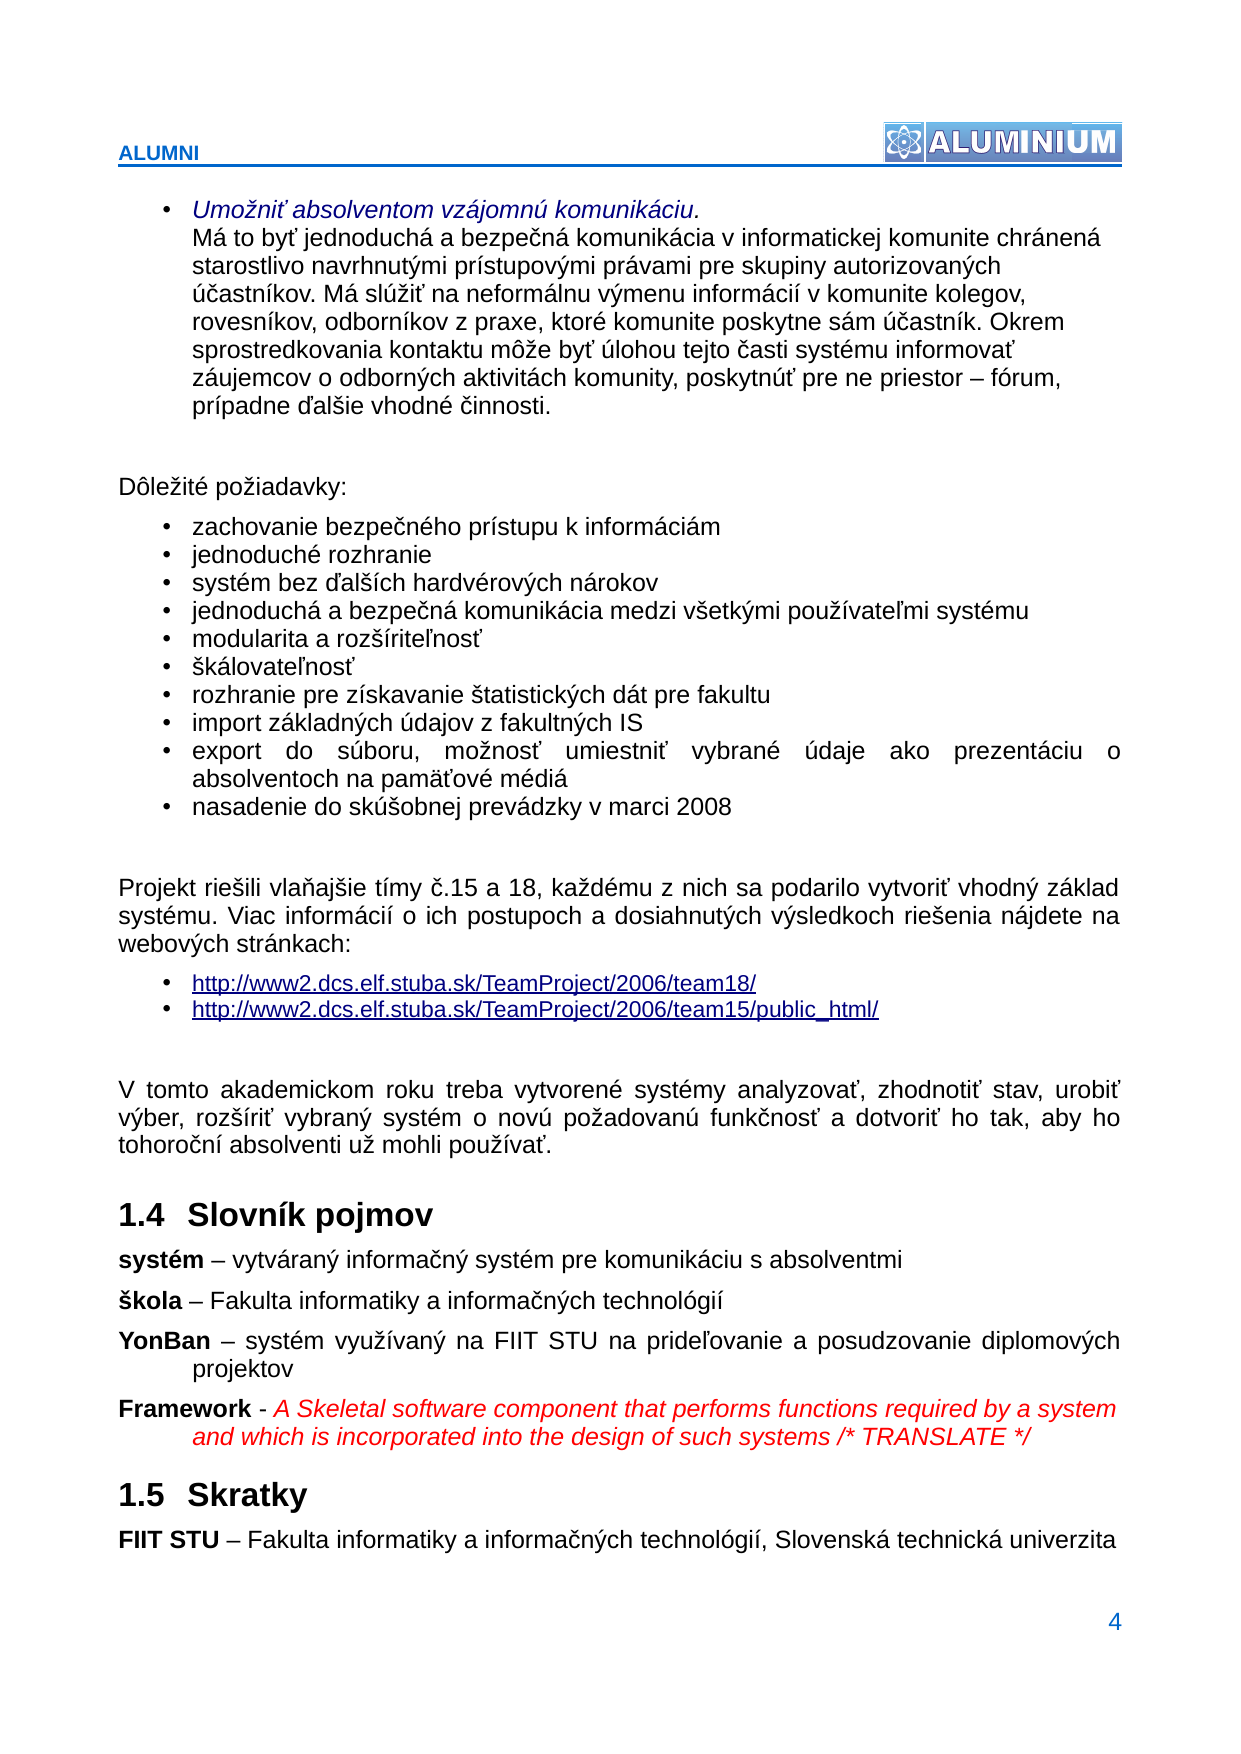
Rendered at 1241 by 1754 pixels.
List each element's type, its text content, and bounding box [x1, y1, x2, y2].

list modularita a rozšíriteľnosť [162, 625, 1122, 653]
list export do súboru, možnosť umiestniť vybrané údaje ako prezentáciu o absolventoch na pamäťové médiá [162, 737, 1122, 793]
text škola – Fakulta informatiky a informačných technológií [118, 1287, 1122, 1314]
subtitle Skratky [118, 1476, 1122, 1513]
text systém – vytváraný informačný systém pre komunikáciu s absolventmi [118, 1246, 1122, 1274]
list jednoduchá a bezpečná komunikácia medzi všetkými používateľmi systému [162, 597, 1122, 625]
list Umožniť absolventom vzájomnú komunikáciu. Má to byť jednoduchá a bezpečná komunikácia v informatickej komunite chránená starostlivo navrhnutými prístupovými právami pre skupiny autorizovaných účastníkov. Má slúžiť na neformálnu výmenu informácií v komunite kolegov, rovesníkov, odborníkov z praxe, ktoré komunite poskytne sám účastník. Okrem sprostredkovania kontaktu môže byť úlohou tejto časti systému informovať záujemcov o odborných aktivitách komunity, poskytnúť pre ne priestor – fórum, prípadne ďalšie vhodné činnosti. [162, 196, 1122, 419]
text Dôležité požiadavky: [118, 472, 1122, 500]
list import základných údajov z fakultných IS [162, 709, 1122, 737]
list nasadenie do skúšobnej prevádzky v marci 2008 [162, 793, 1122, 821]
list systém bez ďalších hardvérových nárokov [162, 569, 1122, 597]
list škálovateľnosť [162, 653, 1122, 681]
text FIIT STU – Fakulta informatiky a informačných technológií, Slovenská technická univerzita [118, 1526, 1122, 1553]
text Projekt riešili vlaňajšie tímy č.15 a 18, každému z nich sa podarilo vytvoriť vhodný základ systému. Viac informácií o ich postupoch a dosiahnutých výsledkoch riešenia nájdete na webových stránkach: [118, 874, 1122, 958]
list rozhranie pre získavanie štatistických dát pre fakultu [162, 681, 1122, 709]
text V tomto akademickom roku treba vytvorené systémy analyzovať, zhodnotiť stav, urobiť výber, rozšíriť vybraný systém o novú požadovanú funkčnosť a dotvoriť ho tak, aby ho tohoroční absolventi už mohli používať. [118, 1075, 1122, 1159]
list jednoduché rozhranie [162, 541, 1122, 569]
list zachovanie bezpečného prístupu k informáciám [162, 513, 1122, 541]
text Framework - A Skeletal software component that performs functions required by a system and which is incorporated into the design of such systems /* TRANSLATE */ [118, 1395, 1122, 1451]
list http://www2.dcs.elf.stuba.sk/TeamProject/2006/team18/ [162, 970, 1122, 996]
list http://www2.dcs.elf.stuba.sk/TeamProject/2006/team15/public_html/ [162, 996, 1122, 1022]
subtitle Slovník pojmov [118, 1196, 1122, 1234]
text YonBan – systém využívaný na FIIT STU na prideľovanie a posudzovanie diplomových projektov [118, 1327, 1122, 1383]
